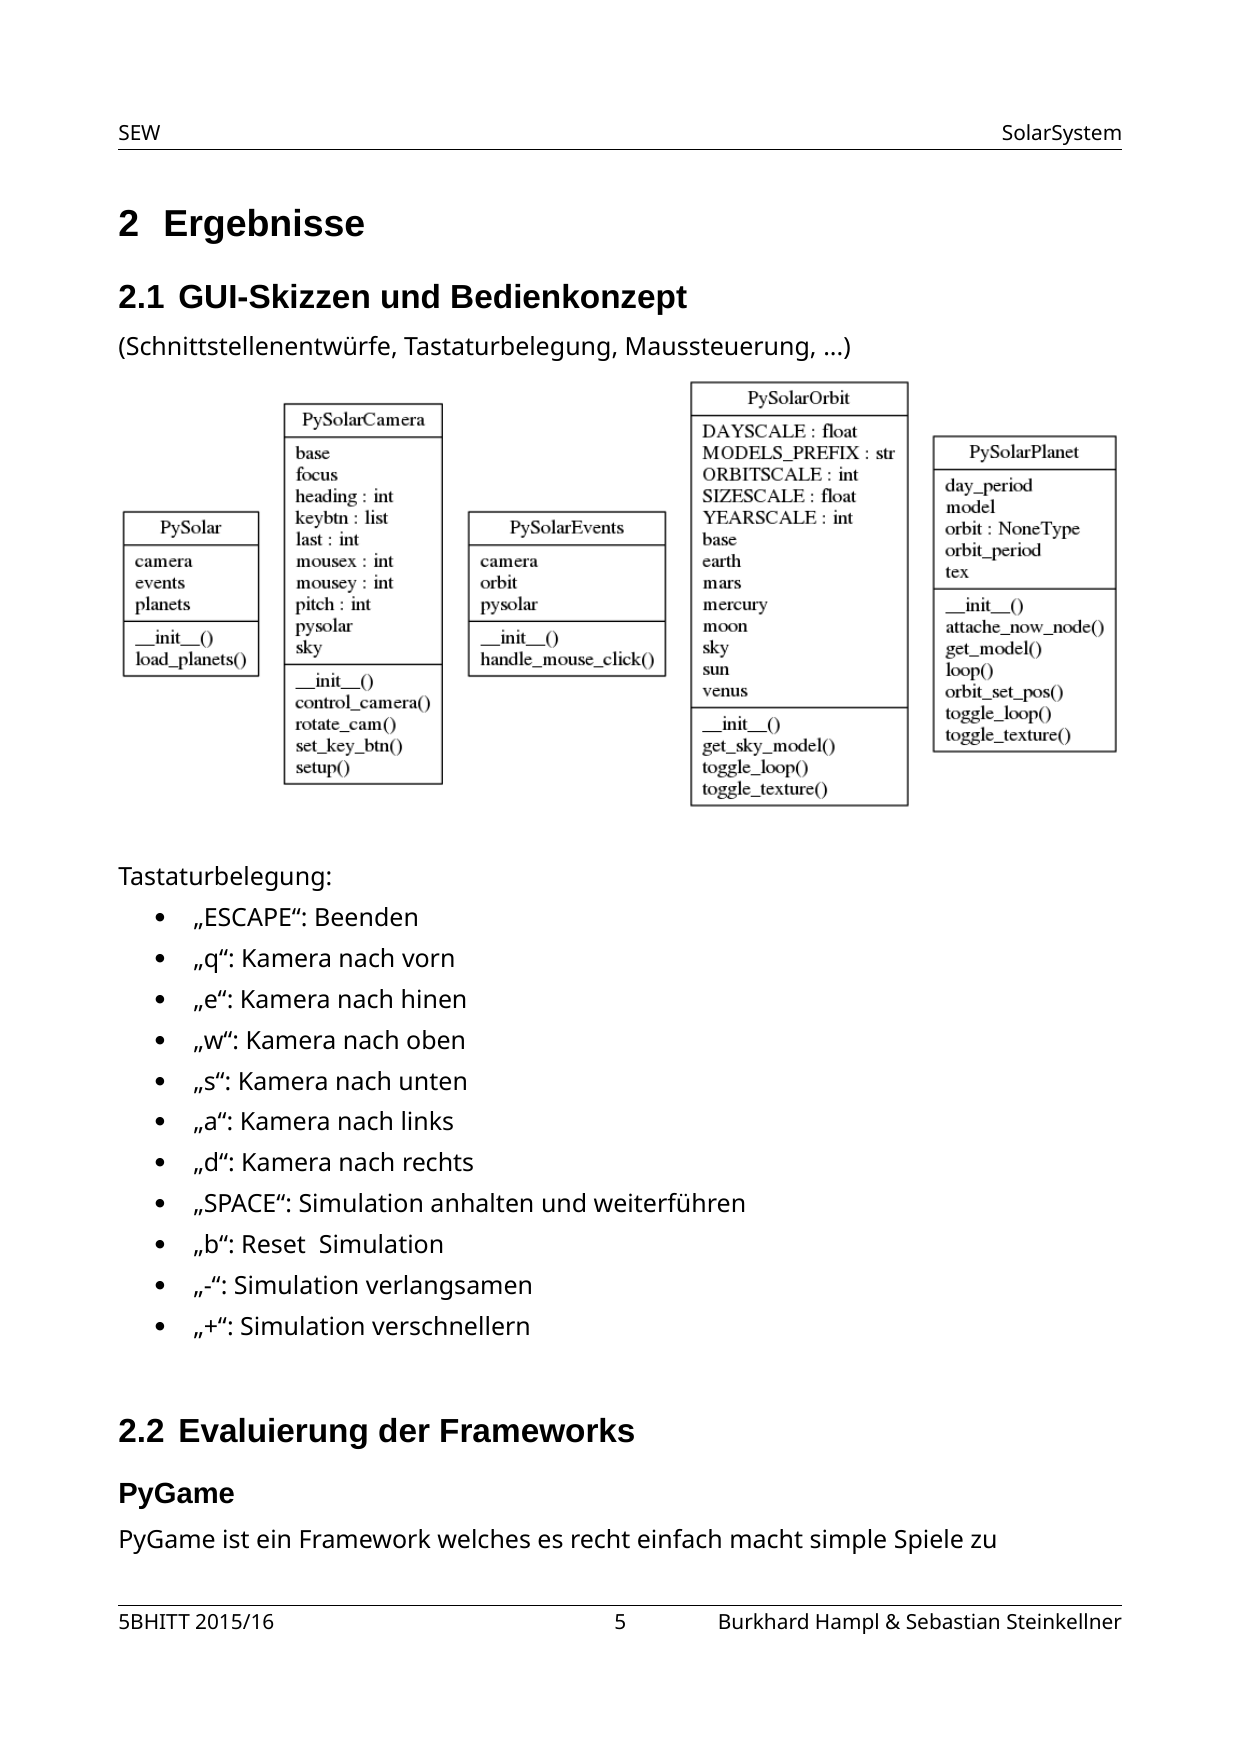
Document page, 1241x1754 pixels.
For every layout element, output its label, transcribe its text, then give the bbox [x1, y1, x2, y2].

list „a“: Kamera nach links [156, 1104, 1122, 1138]
subtitle GUI-Skizzen und Bedienkonzept [118, 277, 1122, 316]
subtitle PyGame [118, 1476, 1122, 1510]
list „q“: Kamera nach vorn [156, 941, 1122, 975]
text Tastaturbelegung: [118, 859, 1122, 893]
list „SPACE“: Simulation anhalten und weiterführen [156, 1186, 1122, 1220]
subtitle Evaluierung der Frameworks [118, 1411, 1122, 1449]
list „e“: Kamera nach hinen [156, 981, 1122, 1016]
picture [118, 376, 1122, 812]
list „-“: Simulation verlangsamen [156, 1267, 1122, 1301]
text PyGame ist ein Framework welches es recht einfach macht simple Spiele zu [118, 1522, 1122, 1556]
list „ESCAPE“: Beenden [156, 900, 1122, 934]
text (Schnittstellenentwürfe, Tastaturbelegung, Maussteuerung, ...) [118, 328, 1122, 362]
list „s“: Kamera nach unten [156, 1063, 1122, 1097]
list „w“: Kamera nach oben [156, 1022, 1122, 1056]
list „d“: Kamera nach rechts [156, 1145, 1122, 1179]
subtitle Ergebnisse [118, 201, 1122, 244]
list „b“: Reset Simulation [156, 1226, 1122, 1261]
list „+“: Simulation verschnellern [156, 1308, 1122, 1342]
